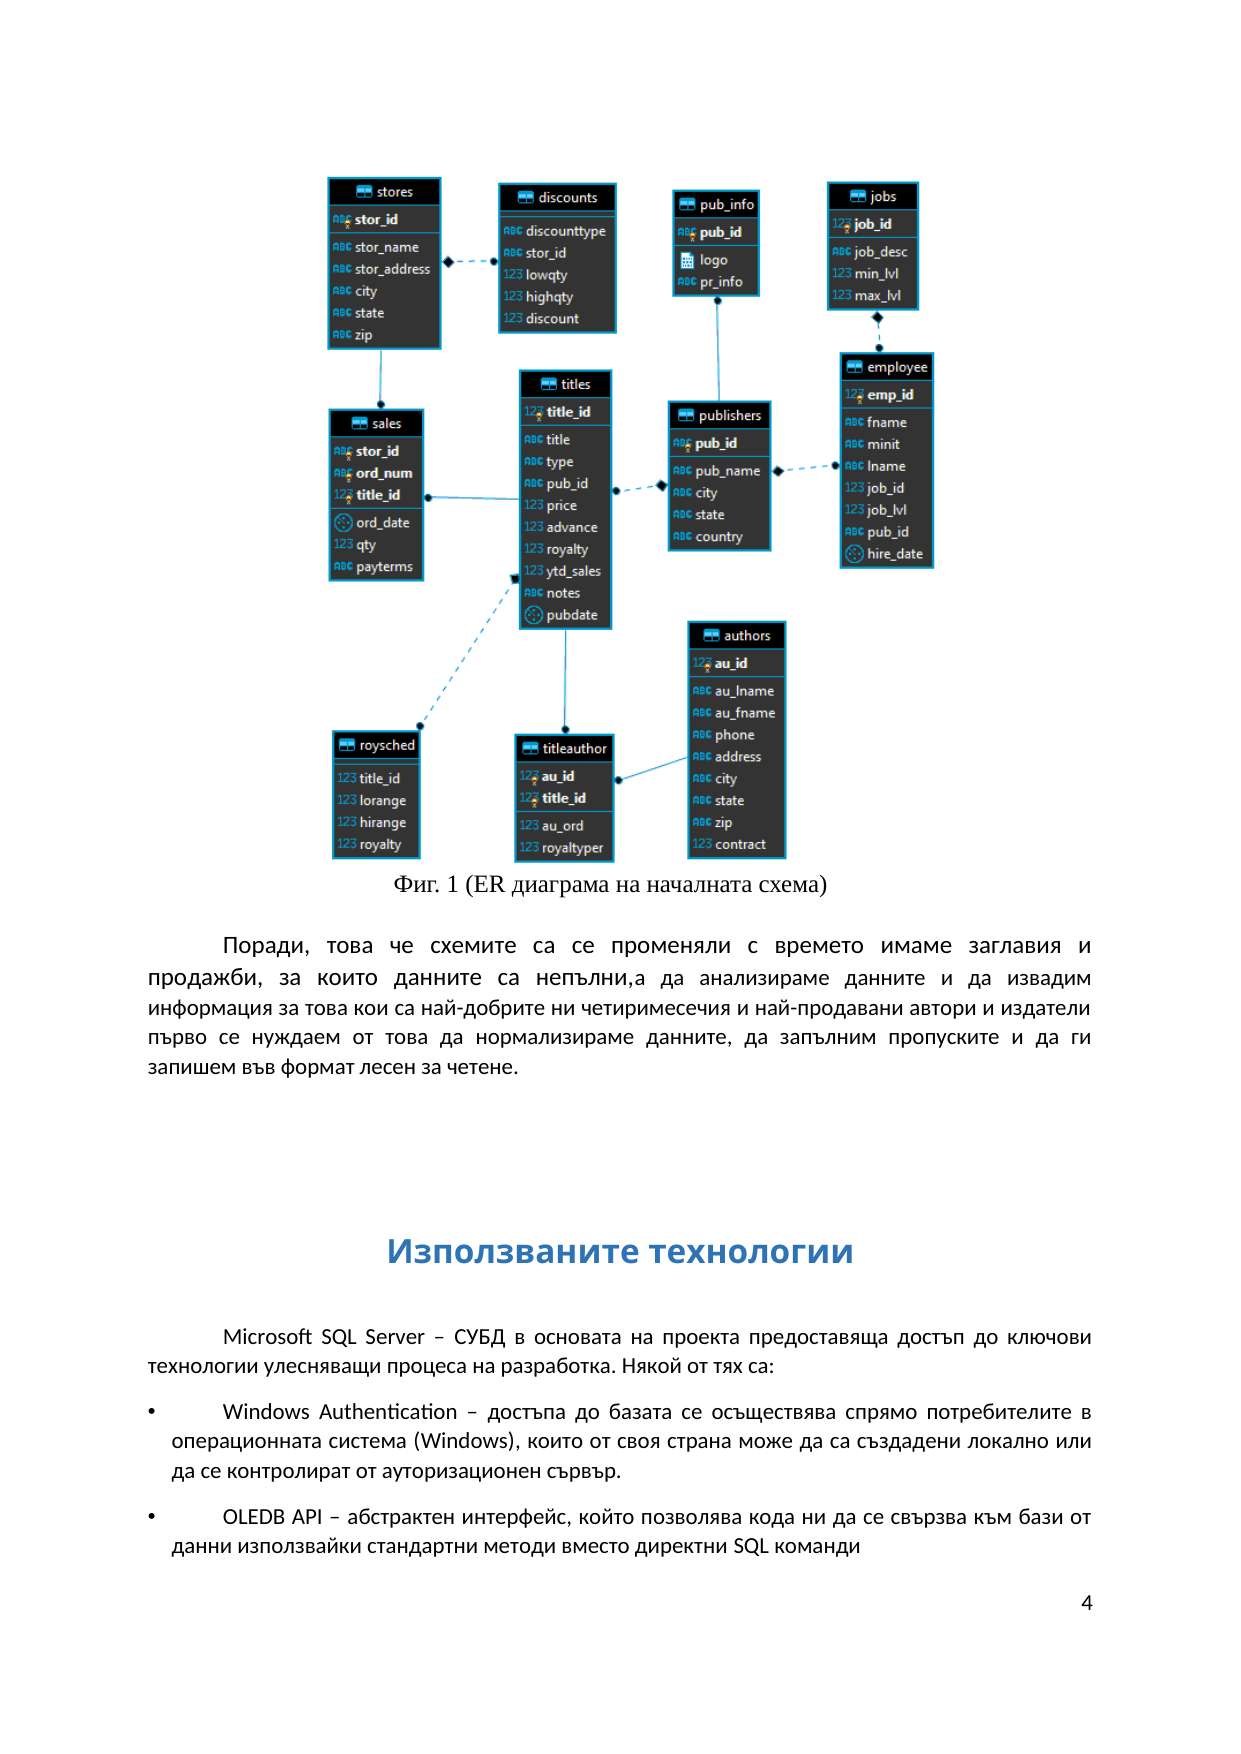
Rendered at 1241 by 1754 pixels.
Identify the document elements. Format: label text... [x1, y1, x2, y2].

text Поради, това че схемите са се променяли с времето имаме заглавия и продажби, за които данните са непълни,а да анализираме данните и да извадим информация за това кои са най-добрите ни четиримесечия и най-продавани автори и издатели първо се нуждаем от това да нормализираме данните, да запълним пропуските и да ги запишем във формат лесен за четене. [148, 929, 1092, 1080]
list Windows Authentication – достъпа до базата се осъществява спрямо потребителите в операционната система (Windows), които от своя страна може да са създадени локално или да се контролират от ауторизационен сървър. [148, 1397, 1092, 1484]
text Microsoft SQL Server – СУБД в основата на проекта предоставяща достъп до ключови технологии улесняващи процеса на разработка. Някой от тях са: [148, 1322, 1092, 1379]
list OLEDB API – абстрактен интерфейс, който позволява кода ни да се свързва към бази от данни използвайки стандартни методи вместо директни SQL команди [148, 1502, 1092, 1559]
subtitle Използваните технологии [148, 1228, 1092, 1274]
picture [294, 147, 947, 879]
